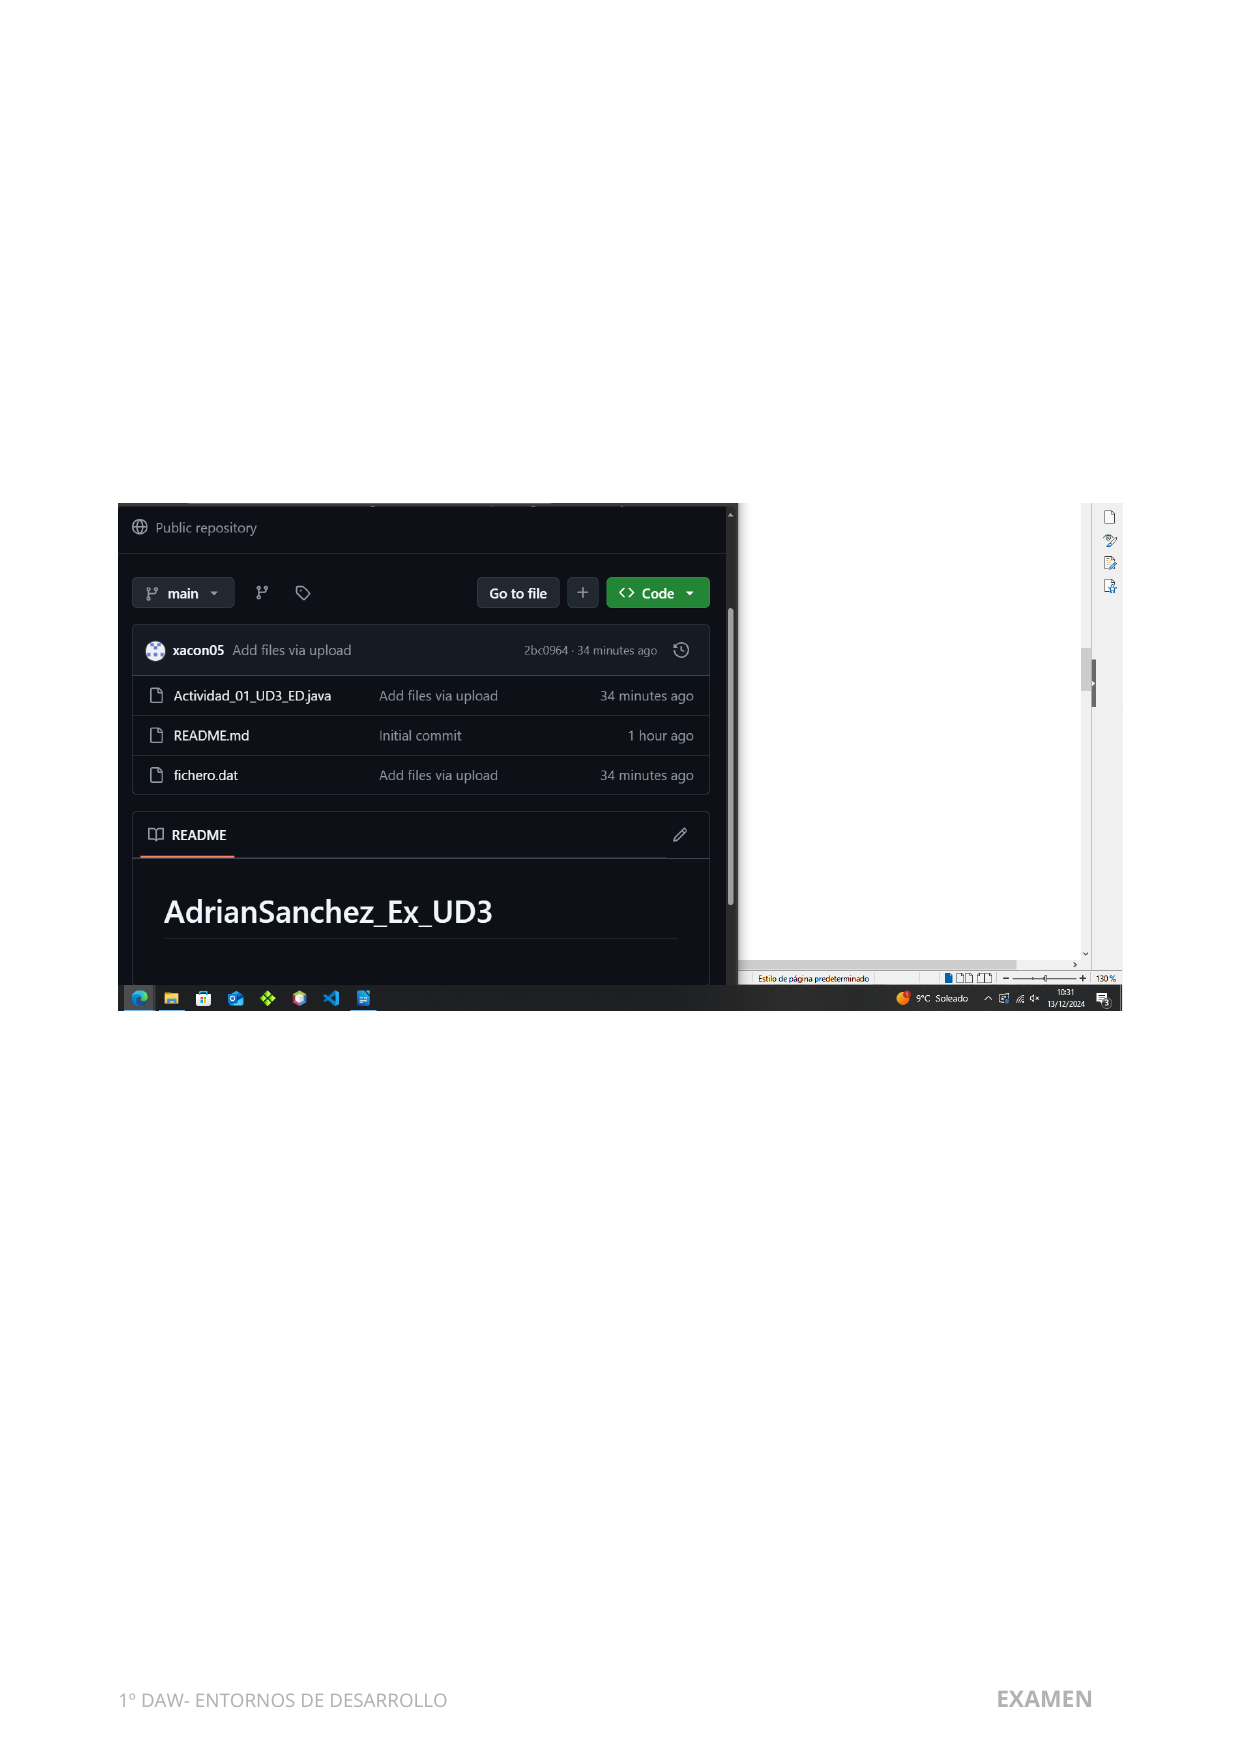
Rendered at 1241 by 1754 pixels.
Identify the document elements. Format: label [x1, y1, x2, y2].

picture [118, 503, 1123, 1011]
